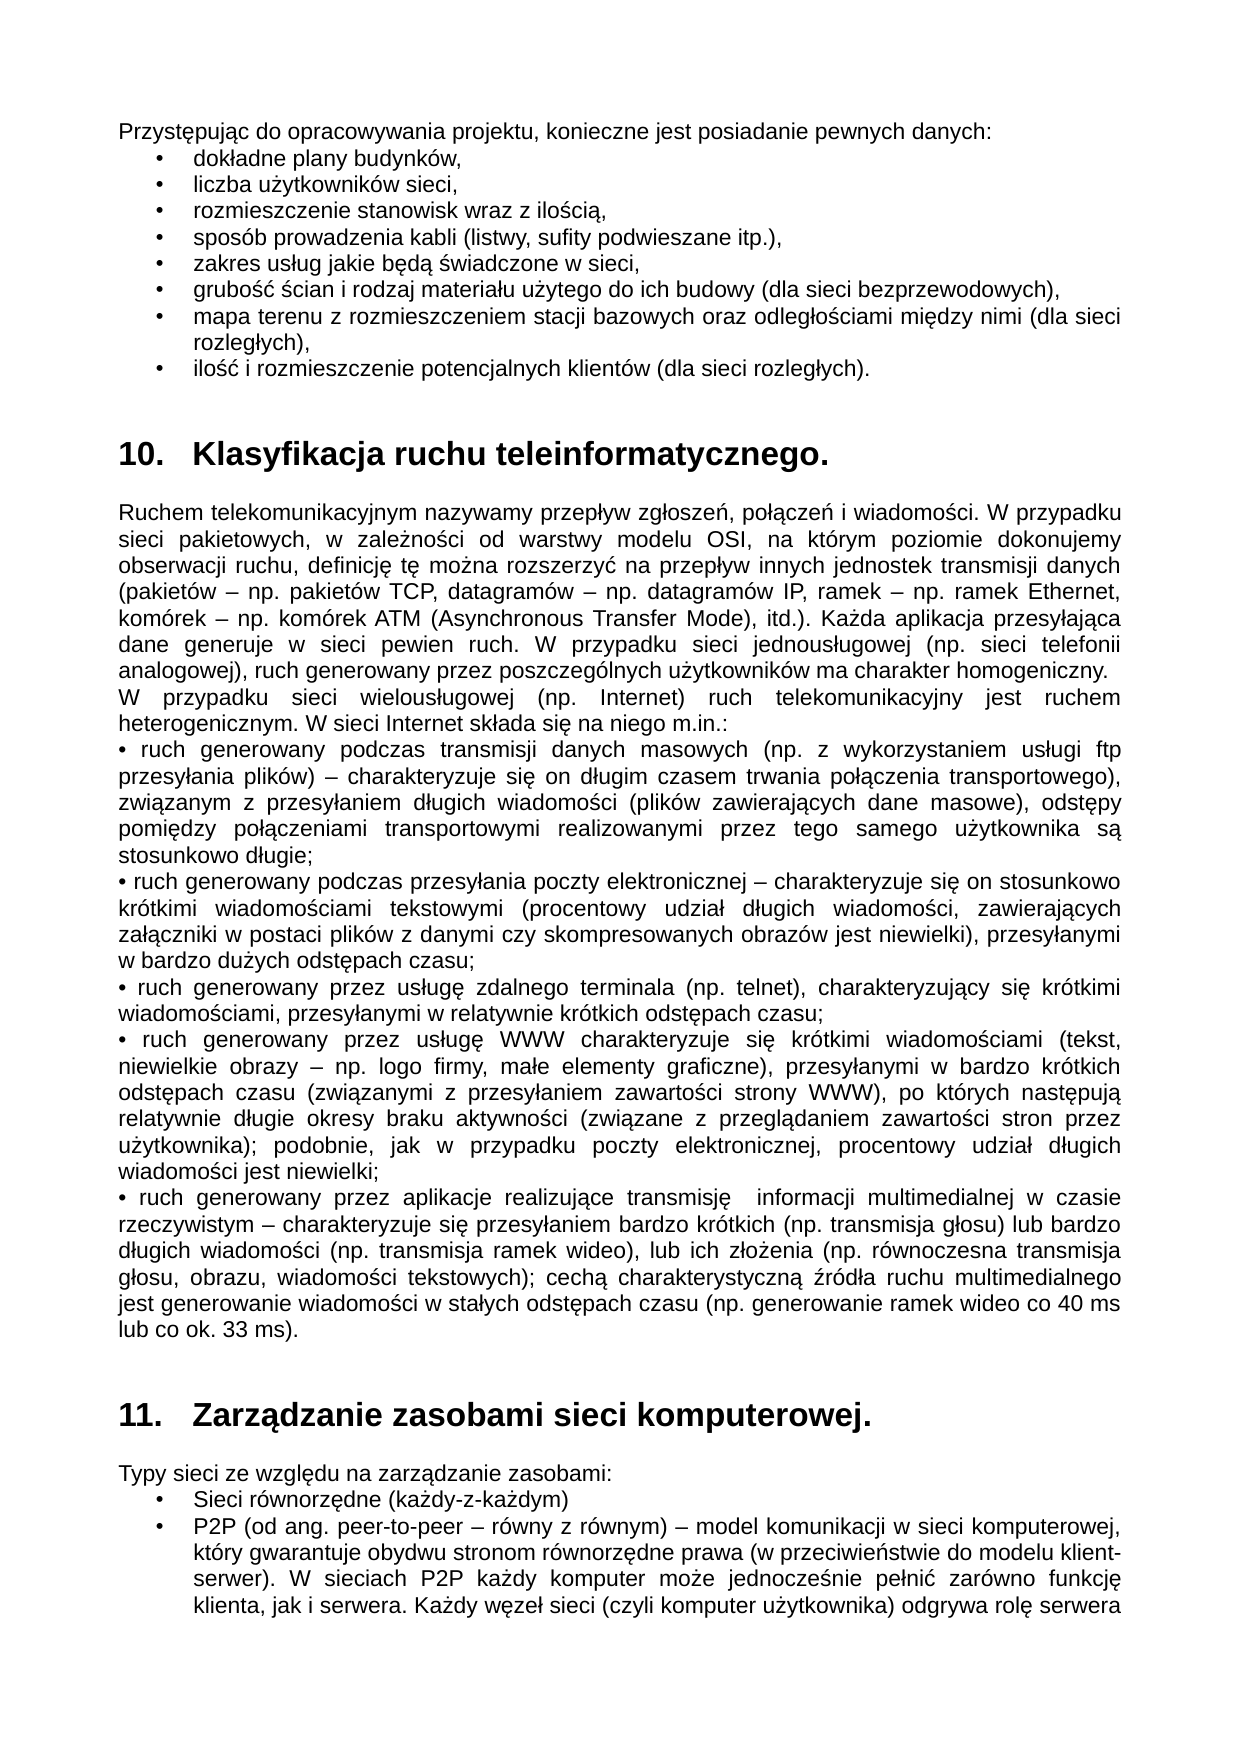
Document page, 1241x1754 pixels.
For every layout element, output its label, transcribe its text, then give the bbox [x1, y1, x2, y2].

text 10. Klasyfikacja ruchu teleinformatycznego. [118, 434, 1122, 473]
text • ruch generowany przez usługę WWW charakteryzuje się krótkimi wiadomościami (tekst, niewielkie obrazy – np. logo firmy, małe elementy graficzne), przesyłanymi w bardzo krótkich odstępach czasu (związanymi z przesyłaniem zawartości strony WWW), po których następują relatywnie długie okresy braku aktywności (związane z przeglądaniem zawartości stron przez użytkownika); podobnie, jak w przypadku poczty elektronicznej, procentowy udział długich wiadomości jest niewielki; [118, 1026, 1122, 1184]
list dokładne plany budynków, [156, 144, 1122, 171]
list Sieci równorzędne (każdy-z-każdym) [156, 1486, 1122, 1513]
list sposób prowadzenia kabli (listwy, sufity podwieszane itp.), [156, 223, 1122, 250]
list zakres usług jakie będą świadczone w sieci, [156, 250, 1122, 276]
text 11. Zarządzanie zasobami sieci komputerowej. [118, 1395, 1122, 1434]
text • ruch generowany podczas przesyłania poczty elektronicznej – charakteryzuje się on stosunkowo krótkimi wiadomościami tekstowymi (procentowy udział długich wiadomości, zawierających załączniki w postaci plików z danymi czy skompresowanych obrazów jest niewielki), przesyłanymi w bardzo dużych odstępach czasu; [118, 868, 1122, 973]
list grubość ścian i rodzaj materiału użytego do ich budowy (dla sieci bezprzewodowych), [156, 276, 1122, 303]
text • ruch generowany podczas transmisji danych masowych (np. z wykorzystaniem usługi ftp przesyłania plików) – charakteryzuje się on długim czasem trwania połączenia transportowego), związanym z przesyłaniem długich wiadomości (plików zawierających dane masowe), odstępy pomiędzy połączeniami transportowymi realizowanymi przez tego samego użytkownika są stosunkowo długie; [118, 736, 1122, 868]
text W przypadku sieci wielousługowej (np. Internet) ruch telekomunikacyjny jest ruchem heterogenicznym. W sieci Internet składa się na niego m.in.: [118, 684, 1122, 736]
text • ruch generowany przez aplikacje realizujące transmisję informacji multimedialnej w czasie rzeczywistym – charakteryzuje się przesyłaniem bardzo krótkich (np. transmisja głosu) lub bardzo długich wiadomości (np. transmisja ramek wideo), lub ich złożenia (np. równoczesna transmisja głosu, obrazu, wiadomości tekstowych); cechą charakterystyczną źródła ruchu multimedialnego jest generowanie wiadomości w stałych odstępach czasu (np. generowanie ramek wideo co 40 ms lub co ok. 33 ms). [118, 1184, 1122, 1342]
list rozmieszczenie stanowisk wraz z ilością, [156, 197, 1122, 223]
text Przystępując do opracowywania projektu, konieczne jest posiadanie pewnych danych: [118, 118, 1122, 144]
list P2P (od ang. peer-to-peer – równy z równym) – model komunikacji w sieci komputerowej, który gwarantuje obydwu stronom równorzędne prawa (w przeciwieństwie do modelu klient-serwer). W sieciach P2P każdy komputer może jednocześnie pełnić zarówno funkcję klienta, jak i serwera. Każdy węzeł sieci (czyli komputer użytkownika) odgrywa rolę serwera [156, 1513, 1122, 1618]
list liczba użytkowników sieci, [156, 171, 1122, 197]
text Typy sieci ze względu na zarządzanie zasobami: [118, 1460, 1122, 1486]
list mapa terenu z rozmieszczeniem stacji bazowych oraz odległościami między nimi (dla sieci rozległych), [156, 303, 1122, 355]
text • ruch generowany przez usługę zdalnego terminala (np. telnet), charakteryzujący się krótkimi wiadomościami, przesyłanymi w relatywnie krótkich odstępach czasu; [118, 973, 1122, 1026]
list ilość i rozmieszczenie potencjalnych klientów (dla sieci rozległych). [156, 355, 1122, 382]
text Ruchem telekomunikacyjnym nazywamy przepływ zgłoszeń, połączeń i wiadomości. W przypadku sieci pakietowych, w zależności od warstwy modelu OSI, na którym poziomie dokonujemy obserwacji ruchu, definicję tę można rozszerzyć na przepływ innych jednostek transmisji danych (pakietów – np. pakietów TCP, datagramów – np. datagramów IP, ramek – np. ramek Ethernet, komórek – np. komórek ATM (Asynchronous Transfer Mode), itd.). Każda aplikacja przesyłająca dane generuje w sieci pewien ruch. W przypadku sieci jednousługowej (np. sieci telefonii analogowej), ruch generowany przez poszczególnych użytkowników ma charakter homogeniczny. [118, 499, 1122, 684]
